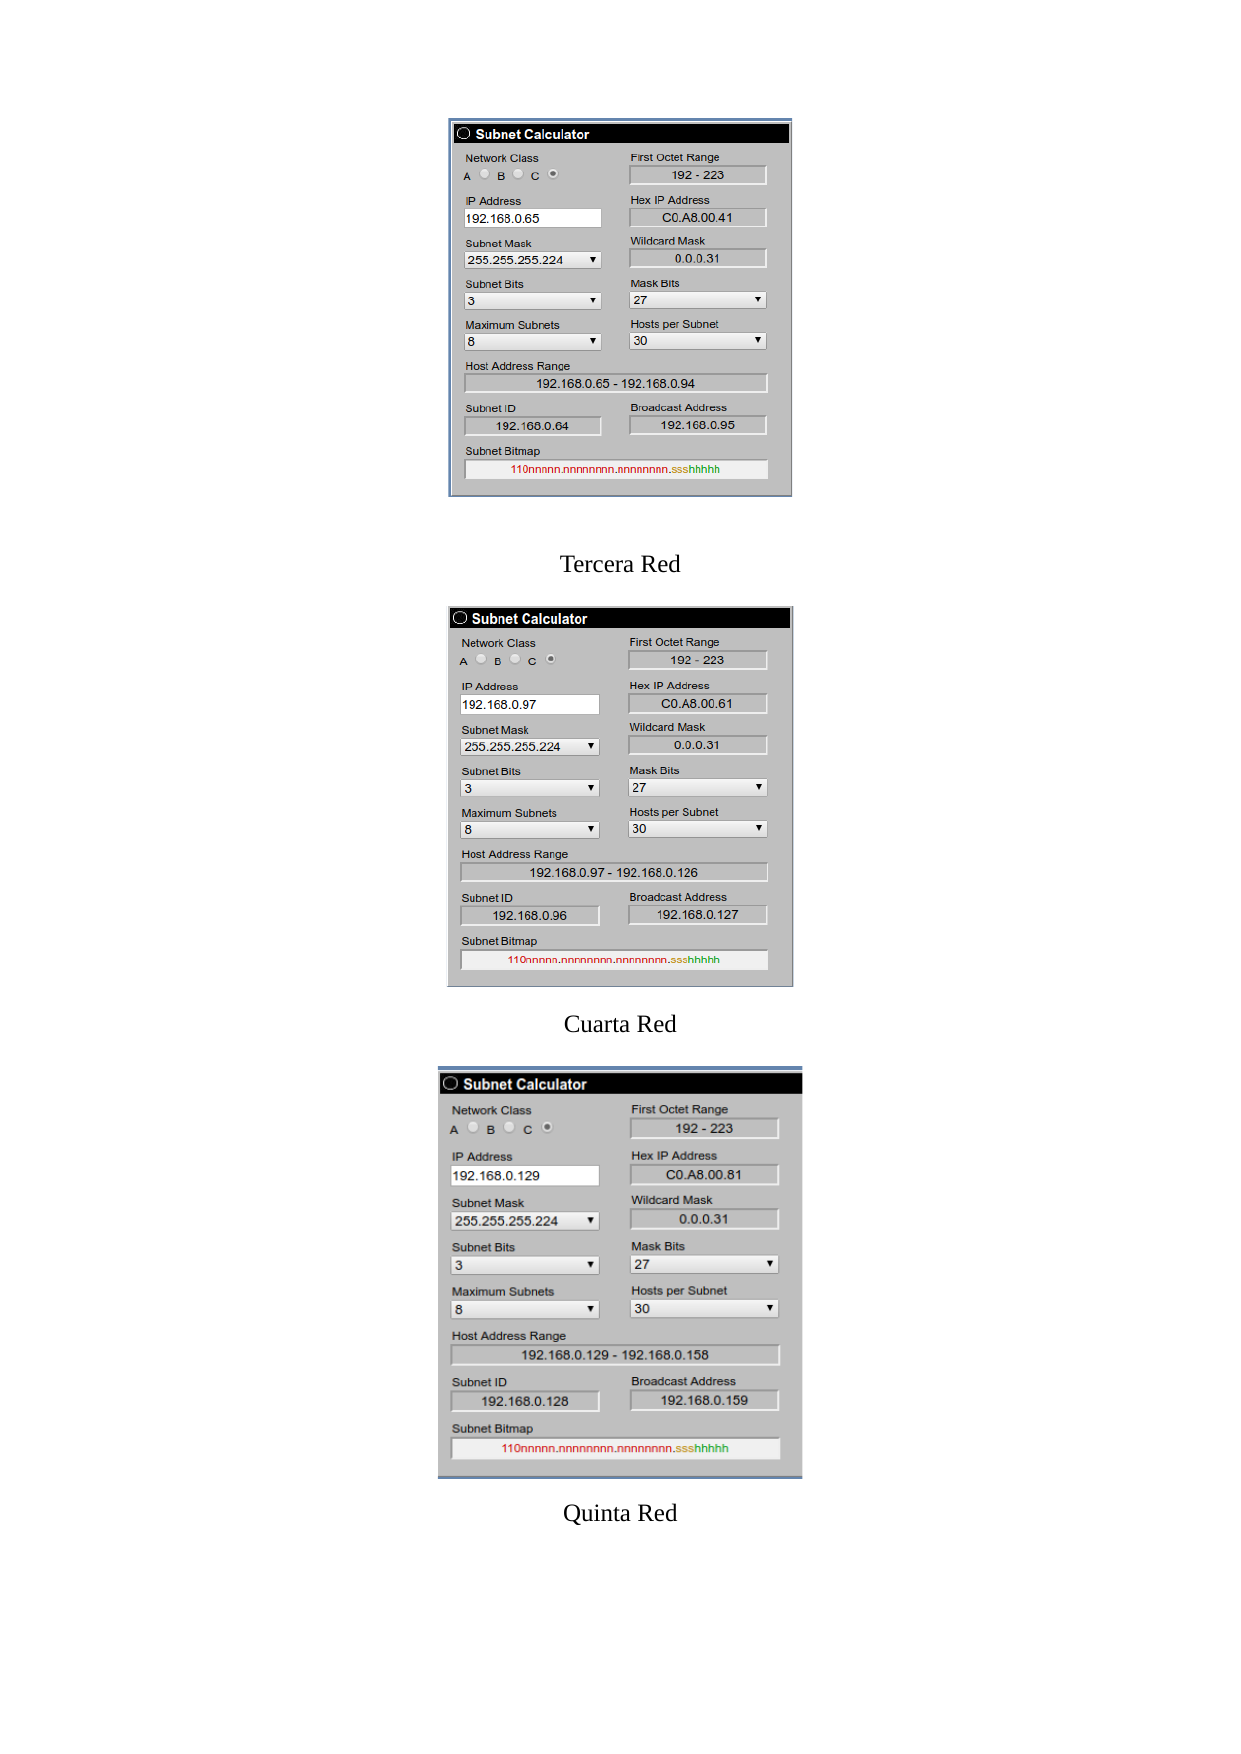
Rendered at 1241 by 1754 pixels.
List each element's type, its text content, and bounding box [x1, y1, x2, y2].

picture [437, 1066, 803, 1479]
text Quinta Red [118, 1498, 1122, 1527]
picture [446, 606, 794, 987]
picture [448, 118, 793, 497]
text Tercera Red [118, 549, 1122, 578]
text Cuarta Red [118, 1009, 1122, 1038]
